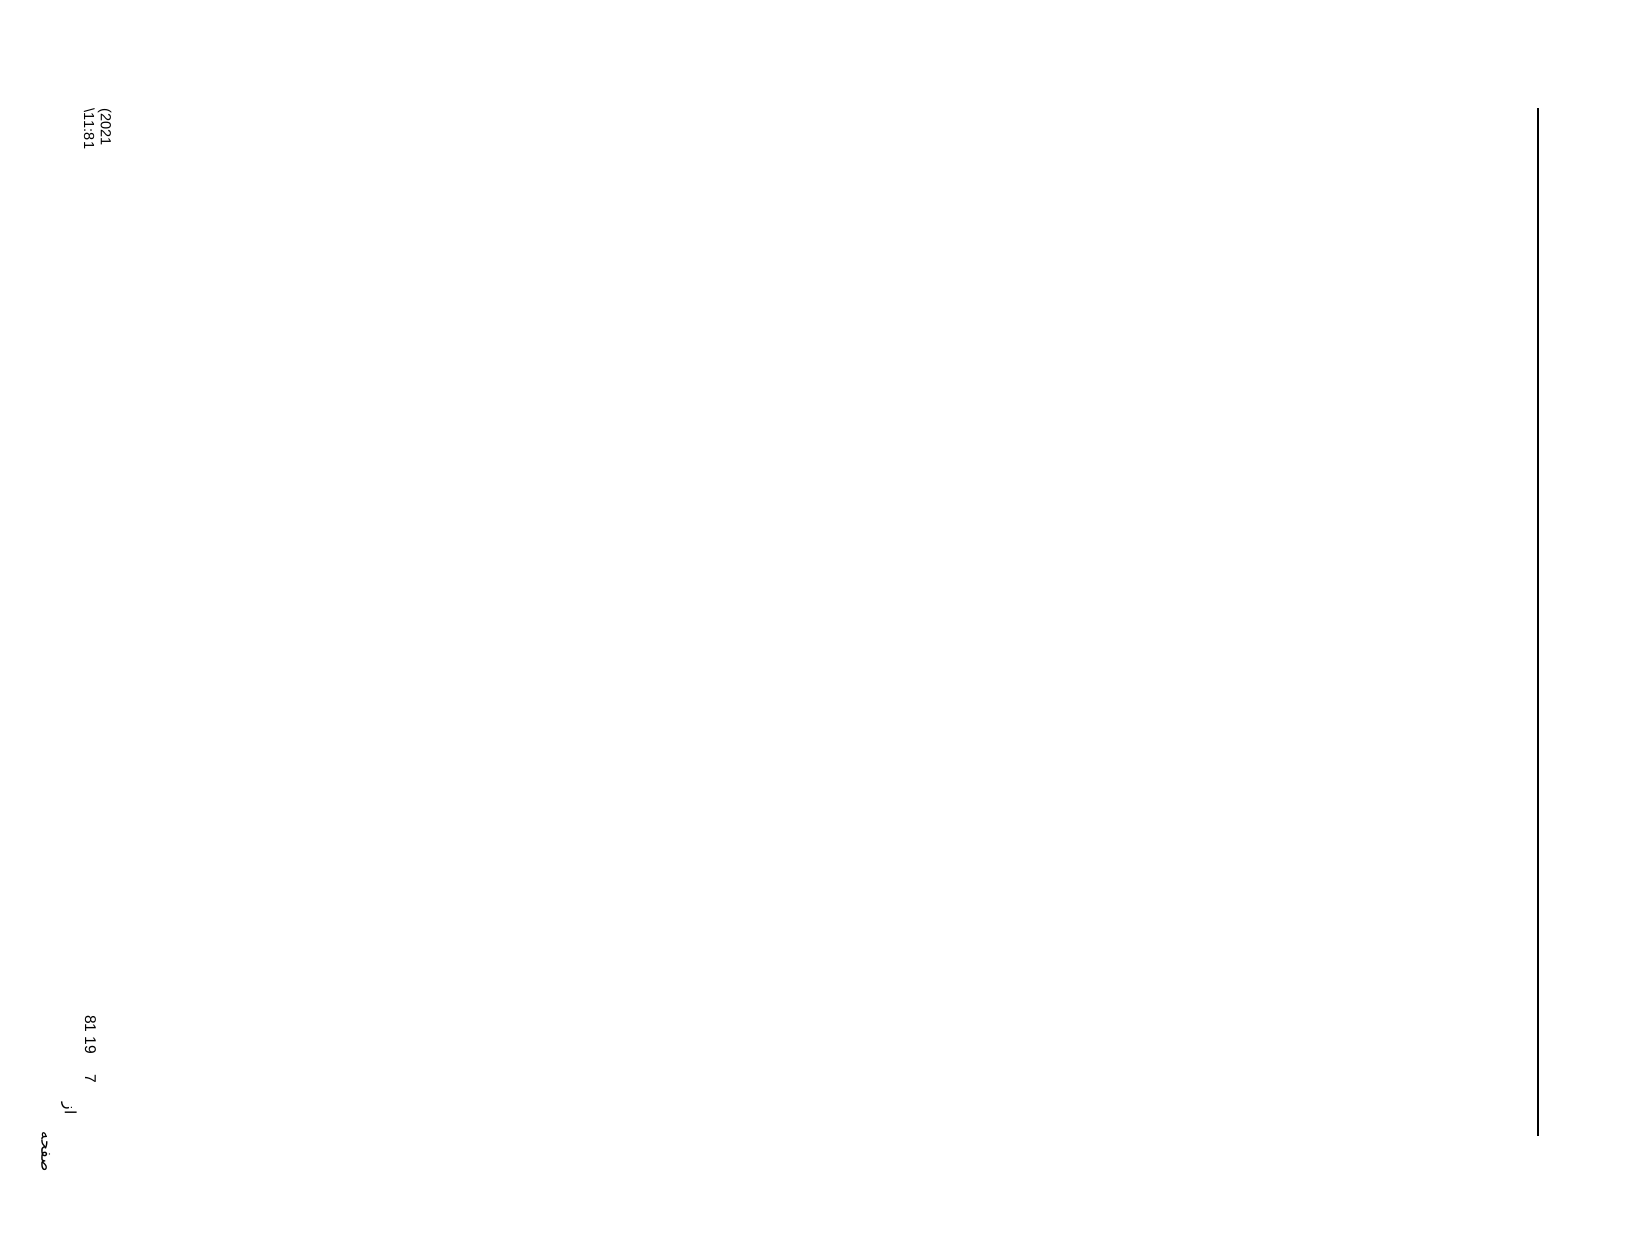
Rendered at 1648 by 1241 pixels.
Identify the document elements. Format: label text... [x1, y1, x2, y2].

table_header تجزیه و تحلیل شبکه اجتماعی و استخراج (2021) 11:81\ [81, 109, 118, 440]
table_header صفحه 7 از 19 81 [82, 1015, 119, 1136]
